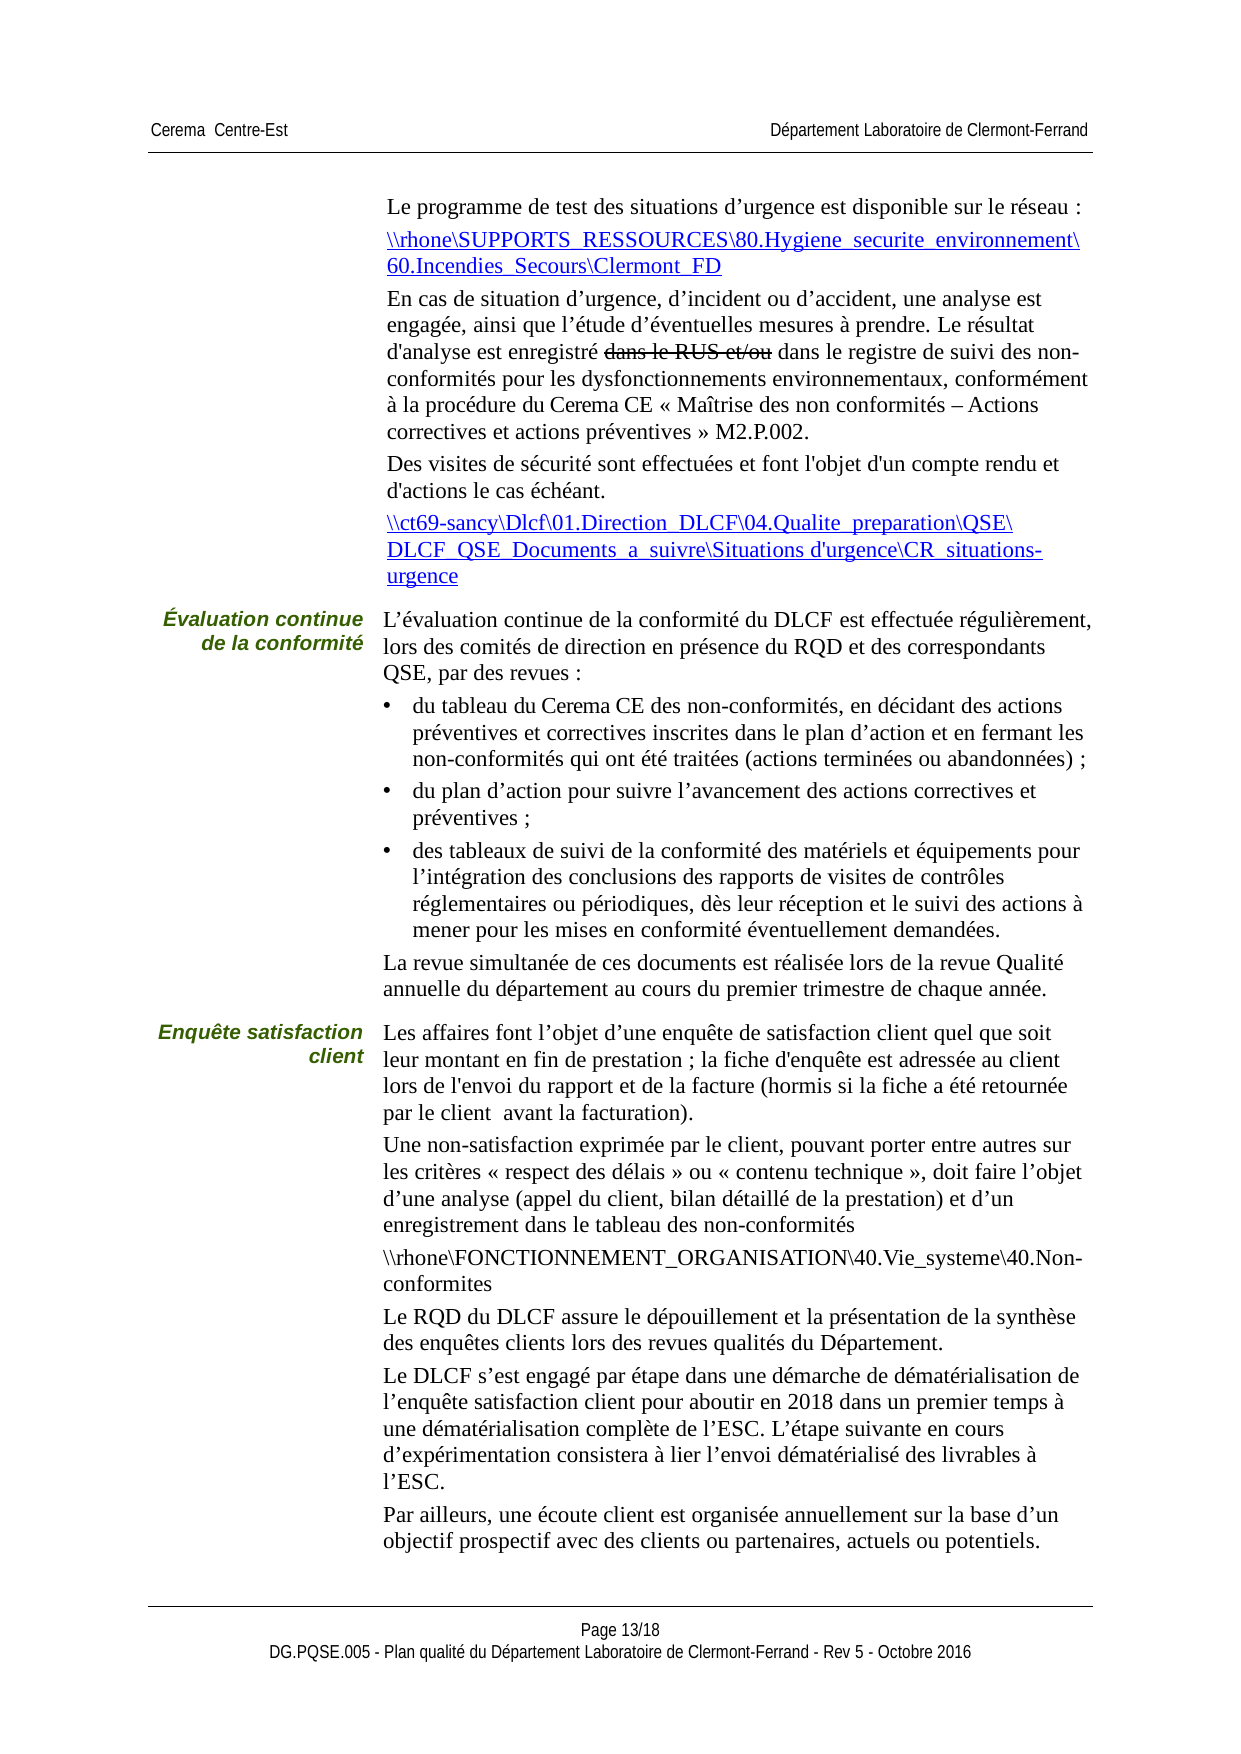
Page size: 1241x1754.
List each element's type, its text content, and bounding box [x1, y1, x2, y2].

table_header Les affaires font l’objet d’une enquête de satisfaction client quel que soit leur montant en fin de prestation ; la fiche d'enquête est adressée au client lors de l'envoi du rapport et de la facture (hormis si la fiche a été retournée par le client avant la facturation). Une non-satisfaction exprimée par le client, pouvant porter entre autres sur les critères « respect des délais » ou « contenu technique », doit faire l’objet d’une analyse (appel du client, bilan détaillé de la prestation) et d’un enregistrement dans le tableau des non-conformités \\rhone\FONCTIONNEMENT_ORGANISATION\40.Vie_systeme\40.Non-conformites Le RQD du DLCF assure le dépouillement et la présentation de la synthèse des enquêtes clients lors des revues qualités du Département. Le DLCF s’est engagé par étape dans une démarche de dématérialisation de l’enquête satisfaction client pour aboutir en 2018 dans un premier temps à une dématérialisation complète de l’ESC. L’étape suivante en cours d’expérimentation consistera à lier l’envoi dématérialisé des livrables à l’ESC. Par ailleurs, une écoute client est organisée annuellement sur la base d’un objectif prospectif avec des clients ou partenaires, actuels ou potentiels. [371, 1008, 1093, 1559]
table_header Évaluation continue de la conformité [148, 595, 371, 1007]
table_cell [148, 181, 371, 594]
table_header L’évaluation continue de la conformité du DLCF est effectuée régulièrement, lors des comités de direction en présence du RQD et des correspondants QSE, par des revues : du tableau du Cerema CE des non-conformités, en décidant des actions préventives et correctives inscrites dans le plan d’action et en fermant les non-conformités qui ont été traitées (actions terminées ou abandonnées) ; du plan d’action pour suivre l’avancement des actions correctives et préventives ; des tableaux de suivi de la conformité des matériels et équipements pour l’intégration des conclusions des rapports de visites de contrôles réglementaires ou périodiques, dès leur réception et le suivi des actions à mener pour les mises en conformité éventuellement demandées. La revue simultanée de ces documents est réalisée lors de la revue Qualité annuelle du département au cours du premier trimestre de chaque année. [371, 595, 1093, 1007]
table_header Enquête satisfaction client [148, 1008, 371, 1559]
table_cell Le programme de test des situations d’urgence est disponible sur le réseau : \\rhone\SUPPORTS_RESSOURCES\80.Hygiene_securite_environnement\60.Incendies_Secours\Clermont_FD En cas de situation d’urgence, d’incident ou d’accident, une analyse est engagée, ainsi que l’étude d’éventuelles mesures à prendre. Le résultat d'analyse est enregistré dans le RUS et/ou dans le registre de suivi des non-conformités pour les dysfonctionnements environnementaux, conformément à la procédure du Cerema CE « Maîtrise des non conformités – Actions correctives et actions préventives » M2.P.002. Des visites de sécurité sont effectuées et font l'objet d'un compte rendu et d'actions le cas échéant. \\ct69-sancy\Dlcf\01.Direction_DLCF\04.Qualite_preparation\QSE\DLCF_QSE_Documents_a_suivre\Situations d'urgence\CR_situations-urgence [371, 181, 1093, 594]
